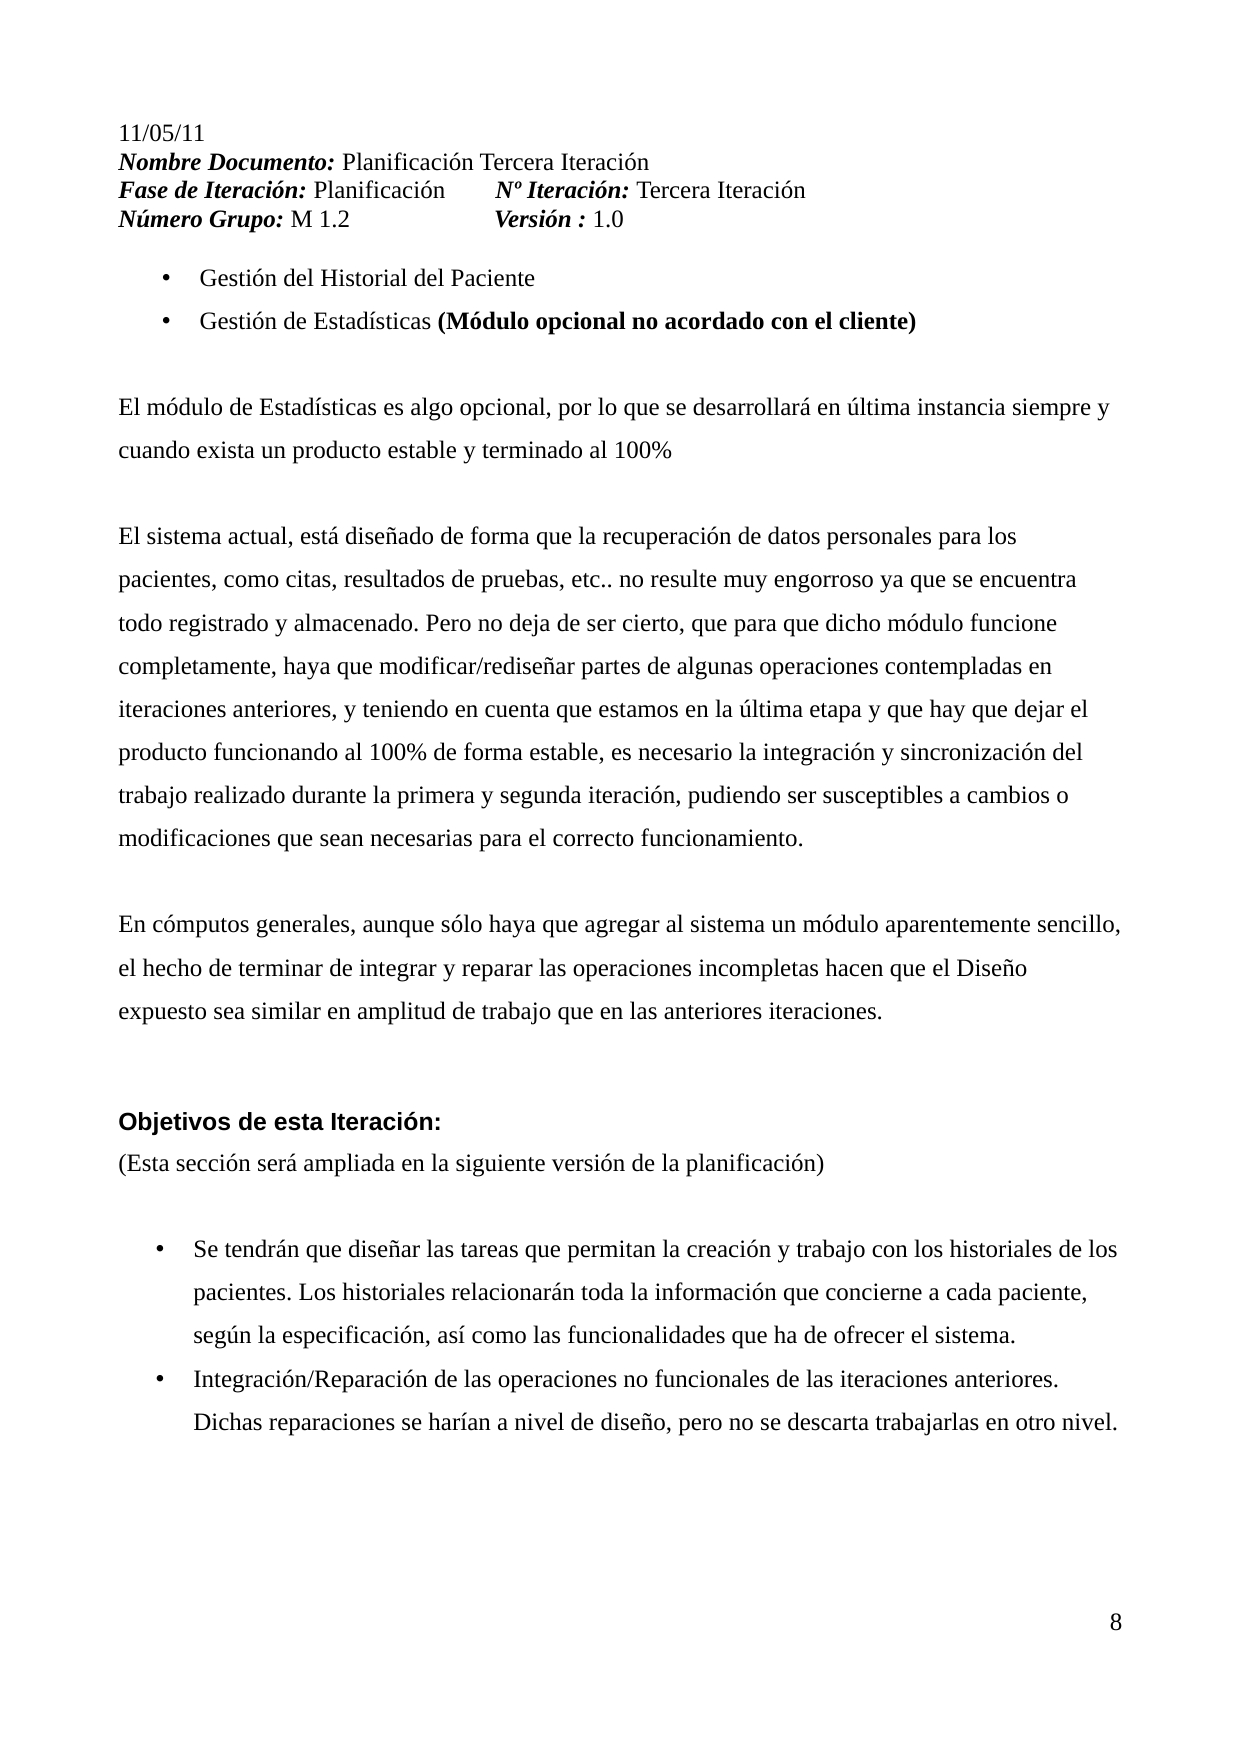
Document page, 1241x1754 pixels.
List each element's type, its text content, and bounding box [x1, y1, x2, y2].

list Gestión del Historial del Paciente [162, 263, 1122, 291]
subtitle Objetivos de esta Iteración: [118, 1107, 1122, 1136]
text El sistema actual, está diseñado de forma que la recuperación de datos personales para los pacientes, como citas, resultados de pruebas, etc.. no resulte muy engorroso ya que se encuentra todo registrado y almacenado. Pero no deja de ser cierto, que para que dicho módulo funcione completamente, haya que modificar/rediseñar partes de algunas operaciones contempladas en iteraciones anteriores, y teniendo en cuenta que estamos en la última etapa y que hay que dejar el producto funcionando al 100% de forma estable, es necesario la integración y sincronización del trabajo realizado durante la primera y segunda iteración, pudiendo ser susceptibles a cambios o modificaciones que sean necesarias para el correcto funcionamiento. [118, 521, 1122, 852]
text El módulo de Estadísticas es algo opcional, por lo que se desarrollará en última instancia siempre y cuando exista un producto estable y terminado al 100% [118, 392, 1122, 464]
list Se tendrán que diseñar las tareas que permitan la creación y trabajo con los historiales de los pacientes. Los historiales relacionarán toda la información que concierne a cada paciente, según la especificación, así como las funcionalidades que ha de ofrecer el sistema. [156, 1234, 1122, 1349]
text En cómputos generales, aunque sólo haya que agregar al sistema un módulo aparentemente sencillo, el hecho de terminar de integrar y reparar las operaciones incompletas hacen que el Diseño expuesto sea similar en amplitud de trabajo que en las anteriores iteraciones. [118, 909, 1122, 1024]
list Gestión de Estadísticas (Módulo opcional no acordado con el cliente) [162, 306, 1122, 334]
text (Esta sección será ampliada en la siguiente versión de la planificación) [118, 1148, 1122, 1220]
list Integración/Reparación de las operaciones no funcionales de las iteraciones anteriores. Dichas reparaciones se harían a nivel de diseño, pero no se descarta trabajarlas en otro nivel. [156, 1364, 1122, 1436]
